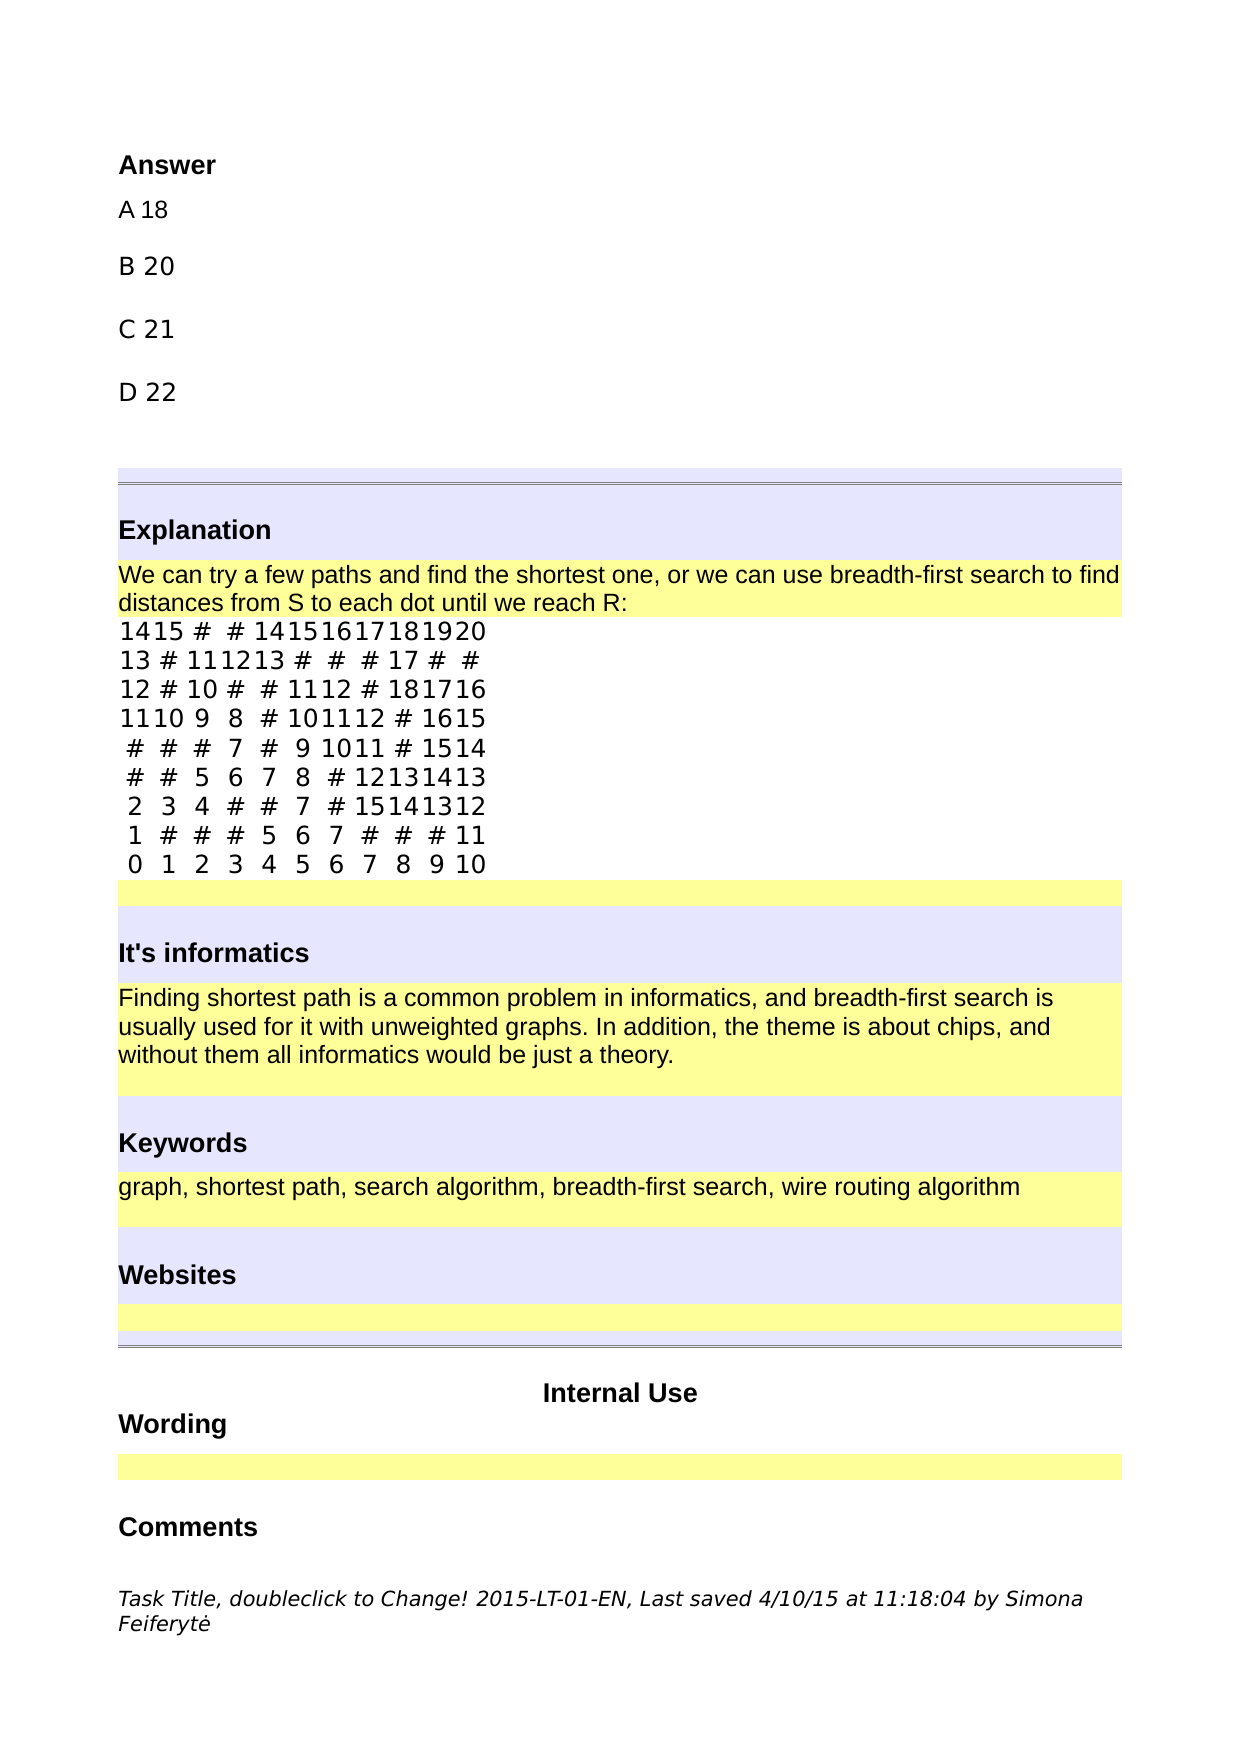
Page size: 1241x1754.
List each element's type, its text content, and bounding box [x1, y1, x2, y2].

table_cell # [252, 705, 286, 734]
table_cell 2 [118, 792, 152, 821]
table_header 14 [252, 617, 286, 646]
table_cell 15 [353, 792, 386, 821]
table_cell 0 [118, 851, 152, 880]
table_header 20 [454, 617, 487, 646]
table_cell 7 [219, 734, 252, 763]
table_cell 14 [420, 763, 453, 792]
table_cell 1 [118, 821, 152, 851]
table_cell # [152, 646, 185, 676]
table_cell 12 [319, 676, 353, 705]
table_cell 7 [252, 763, 286, 792]
table_header # [185, 617, 219, 646]
subtitle Wording [118, 1408, 1122, 1439]
table_cell # [152, 821, 185, 851]
table_cell # [386, 705, 420, 734]
table_header 15 [286, 617, 319, 646]
table_cell 7 [353, 851, 386, 880]
table_cell 11 [118, 705, 152, 734]
table_cell # [118, 763, 152, 792]
table_header 18 [386, 617, 420, 646]
table_cell 14 [454, 734, 487, 763]
table_cell # [319, 763, 353, 792]
table_cell 6 [319, 851, 353, 880]
table_cell 13 [420, 792, 453, 821]
table_cell 12 [353, 705, 386, 734]
table_cell 11 [353, 734, 386, 763]
table_cell # [386, 821, 420, 851]
table_header 19 [420, 617, 453, 646]
table_cell # [319, 646, 353, 676]
table_cell # [185, 821, 219, 851]
text A 18 [118, 195, 1122, 224]
table_cell 16 [420, 705, 453, 734]
text We can try a few paths and find the shortest one, or we can use breadth-first search to find distances from S to each dot until we reach R: [118, 560, 1122, 617]
table_cell 5 [252, 821, 286, 851]
table_cell 10 [319, 734, 353, 763]
table_cell # [152, 676, 185, 705]
table_cell 10 [286, 705, 319, 734]
subtitle Explanation [118, 514, 1122, 545]
table_cell 3 [219, 851, 252, 880]
table_cell 1 [152, 851, 185, 880]
table_cell # [353, 646, 386, 676]
table_cell 10 [152, 705, 185, 734]
table_cell # [286, 646, 319, 676]
table_cell 9 [286, 734, 319, 763]
subtitle Internal Use [118, 1377, 1122, 1408]
table_cell 5 [286, 851, 319, 880]
table_cell 13 [118, 646, 152, 676]
text B 20 [118, 252, 1122, 282]
subtitle Keywords [118, 1127, 1122, 1158]
table_cell 12 [353, 763, 386, 792]
table_cell 15 [454, 705, 487, 734]
table_cell 12 [454, 792, 487, 821]
table_header 15 [152, 617, 185, 646]
table_cell 10 [454, 851, 487, 880]
table_cell 8 [219, 705, 252, 734]
text Finding shortest path is a common problem in informatics, and breadth-first search is usually used for it with unweighted graphs. In addition, the theme is about chips, and without them all informatics would be just a theory. [118, 983, 1122, 1069]
table_cell # [454, 646, 487, 676]
table_cell # [219, 792, 252, 821]
table_cell # [252, 792, 286, 821]
table_cell # [219, 821, 252, 851]
table_cell 13 [454, 763, 487, 792]
text D 22 [118, 378, 1122, 408]
table_cell 18 [386, 676, 420, 705]
table_cell # [185, 734, 219, 763]
table_cell 17 [386, 646, 420, 676]
table_cell 4 [252, 851, 286, 880]
text graph, shortest path, search algorithm, breadth-first search, wire routing algorithm [118, 1172, 1122, 1201]
table_header 14 [118, 617, 152, 646]
table_cell 2 [185, 851, 219, 880]
table_cell 6 [219, 763, 252, 792]
table_cell # [118, 734, 152, 763]
table_cell # [420, 821, 453, 851]
table_cell 16 [454, 676, 487, 705]
table_cell 8 [386, 851, 420, 880]
table_cell 15 [420, 734, 453, 763]
table_cell 11 [319, 705, 353, 734]
table_cell # [420, 646, 453, 676]
subtitle Answer [118, 149, 1122, 181]
table_header 17 [353, 617, 386, 646]
subtitle It's informatics [118, 937, 1122, 968]
table_cell 7 [319, 821, 353, 851]
table_cell 6 [286, 821, 319, 851]
table_cell 14 [386, 792, 420, 821]
table_cell 9 [185, 705, 219, 734]
table_cell 11 [286, 676, 319, 705]
table_cell # [353, 821, 386, 851]
table_cell 11 [185, 646, 219, 676]
table_cell 10 [185, 676, 219, 705]
table_cell 13 [252, 646, 286, 676]
table_cell # [319, 792, 353, 821]
subtitle Websites [118, 1259, 1122, 1290]
table_cell # [252, 734, 286, 763]
table_header 16 [319, 617, 353, 646]
table_cell 11 [454, 821, 487, 851]
table_cell 7 [286, 792, 319, 821]
table_cell # [252, 676, 286, 705]
table_cell 12 [219, 646, 252, 676]
table_cell 17 [420, 676, 453, 705]
table_cell 3 [152, 792, 185, 821]
table_header # [219, 617, 252, 646]
table_cell 13 [386, 763, 420, 792]
table_cell 4 [185, 792, 219, 821]
table_cell 5 [185, 763, 219, 792]
table_cell # [219, 676, 252, 705]
text C 21 [118, 316, 1122, 345]
table_cell 9 [420, 851, 453, 880]
table_cell # [152, 734, 185, 763]
table_cell 8 [286, 763, 319, 792]
table_cell 12 [118, 676, 152, 705]
table_cell # [353, 676, 386, 705]
table_cell # [152, 763, 185, 792]
table_cell # [386, 734, 420, 763]
subtitle Comments [118, 1511, 1122, 1543]
